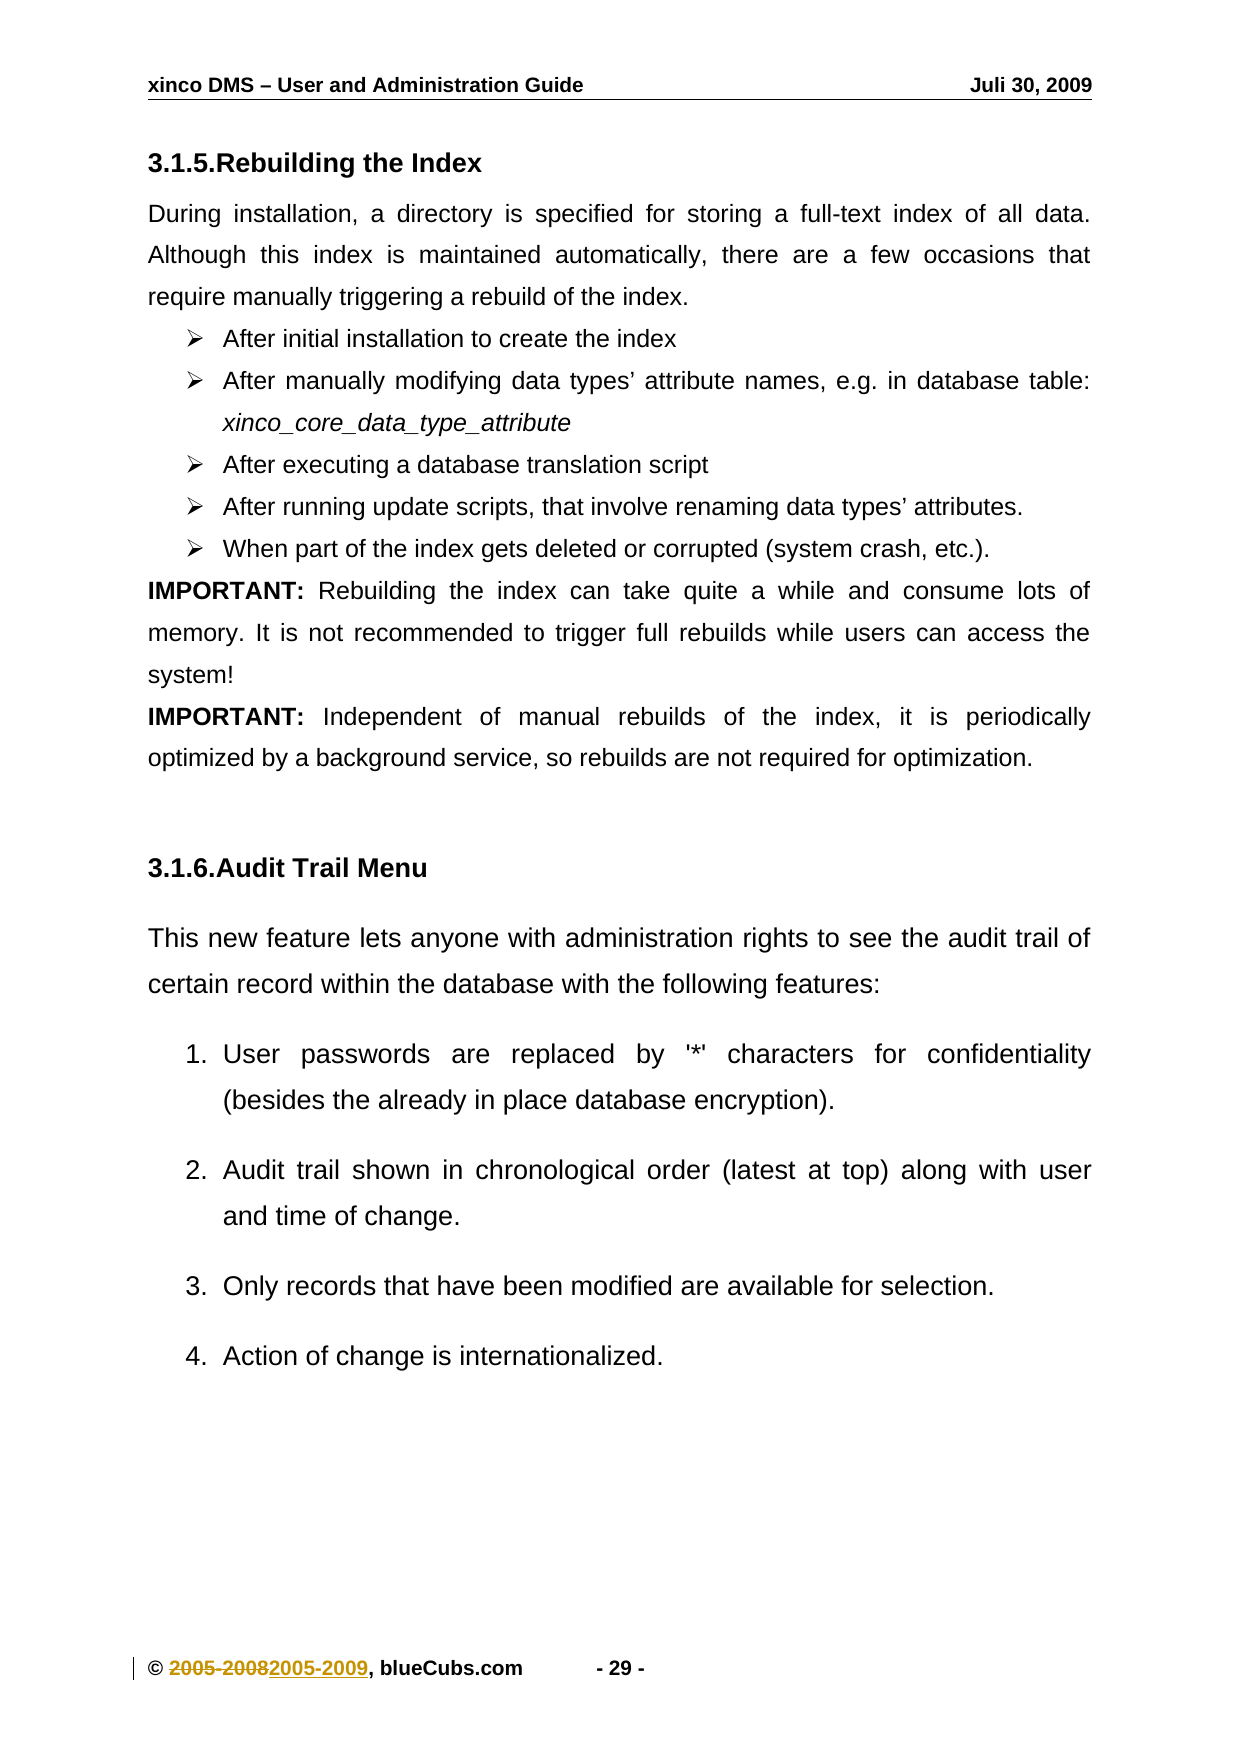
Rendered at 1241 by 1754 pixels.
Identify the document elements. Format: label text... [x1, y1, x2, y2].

subtitle Rebuilding the Index [148, 148, 1092, 178]
subtitle Audit Trail Menu [148, 853, 1092, 883]
text IMPORTANT: Rebuilding the index can take quite a while and consume lots of memory. It is not recommended to trigger full rebuilds while users can access the system! [148, 577, 1092, 688]
list After initial installation to create the index [185, 325, 1092, 353]
list After executing a database translation script [185, 451, 1092, 479]
text During installation, a directory is specified for storing a full-text index of all data. Although this index is maintained automatically, there are a few occasions that require manually triggering a rebuild of the index. [148, 199, 1092, 311]
list Audit trail shown in chronological order (latest at top) along with user and time of change. [185, 1155, 1092, 1231]
list After running update scripts, that involve renaming data types’ attributes. [185, 493, 1092, 521]
text IMPORTANT: Independent of manual rebuilds of the index, it is periodically optimized by a background service, so rebuilds are not required for optimization. [148, 702, 1092, 772]
text This new feature lets anyone with administration rights to see the audit trail of certain record within the database with the following features: [148, 923, 1092, 999]
list After manually modifying data types’ attribute names, e.g. in database table: xinco_core_data_type_attribute [185, 367, 1092, 437]
list Only records that have been modified are available for selection. [185, 1271, 1092, 1301]
list User passwords are replaced by '*' characters for confidentiality (besides the already in place database encryption). [185, 1039, 1092, 1115]
list Action of change is internationalized. [185, 1341, 1092, 1372]
list When part of the index gets deleted or corrupted (system crash, etc.). [185, 535, 1092, 563]
